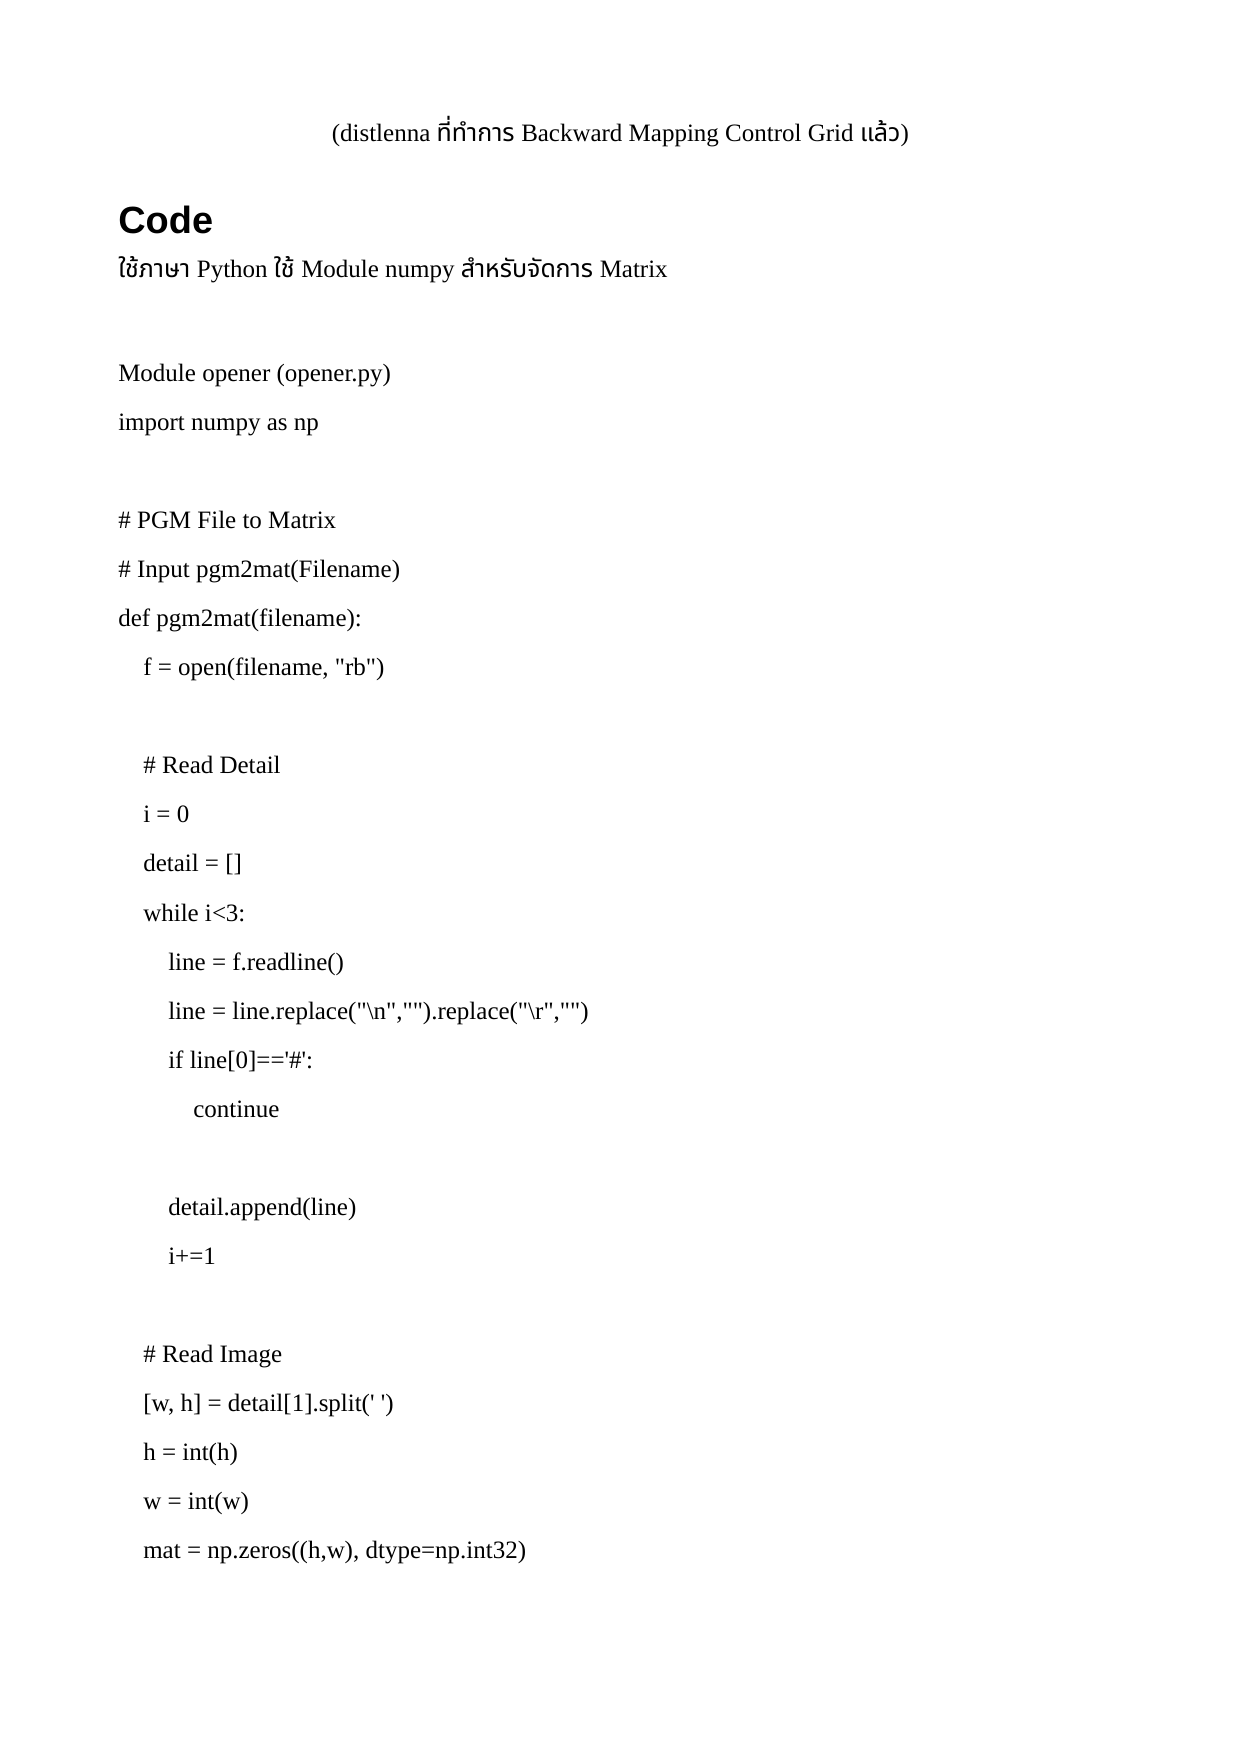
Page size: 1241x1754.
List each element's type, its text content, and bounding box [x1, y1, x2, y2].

text ใช้ภาษา Python ใช้ Module numpy สำหรับจัดการ Matrix [118, 254, 1122, 288]
text # Input pgm2mat(Filename) [118, 554, 1122, 583]
text # Read Detail [118, 750, 1122, 779]
text h = int(h) [118, 1437, 1122, 1466]
text line = f.readline() [118, 947, 1122, 975]
text while i<3: [118, 898, 1122, 926]
text i = 0 [118, 799, 1122, 828]
text w = int(w) [118, 1486, 1122, 1515]
text i+=1 [118, 1241, 1122, 1270]
text if line[0]=='#': [118, 1045, 1122, 1073]
text detail = [] [118, 848, 1122, 877]
text (distlenna ที่ทำการ Backward Mapping Control Grid แล้ว) [118, 118, 1122, 152]
text # PGM File to Matrix [118, 505, 1122, 534]
text mat = np.zeros((h,w), dtype=np.int32) [118, 1535, 1122, 1564]
text [w, h] = detail[1].split(' ') [118, 1388, 1122, 1417]
text line = line.replace("\n","").replace("\r","") [118, 996, 1122, 1024]
text continue [118, 1094, 1122, 1123]
text f = open(filename, "rb") [118, 652, 1122, 681]
text # Read Image [118, 1339, 1122, 1368]
text def pgm2mat(filename): [118, 603, 1122, 632]
text import numpy as np [118, 407, 1122, 436]
text detail.append(line) [118, 1192, 1122, 1221]
text Module opener (opener.py) [118, 358, 1122, 387]
subtitle Code [118, 198, 1122, 242]
